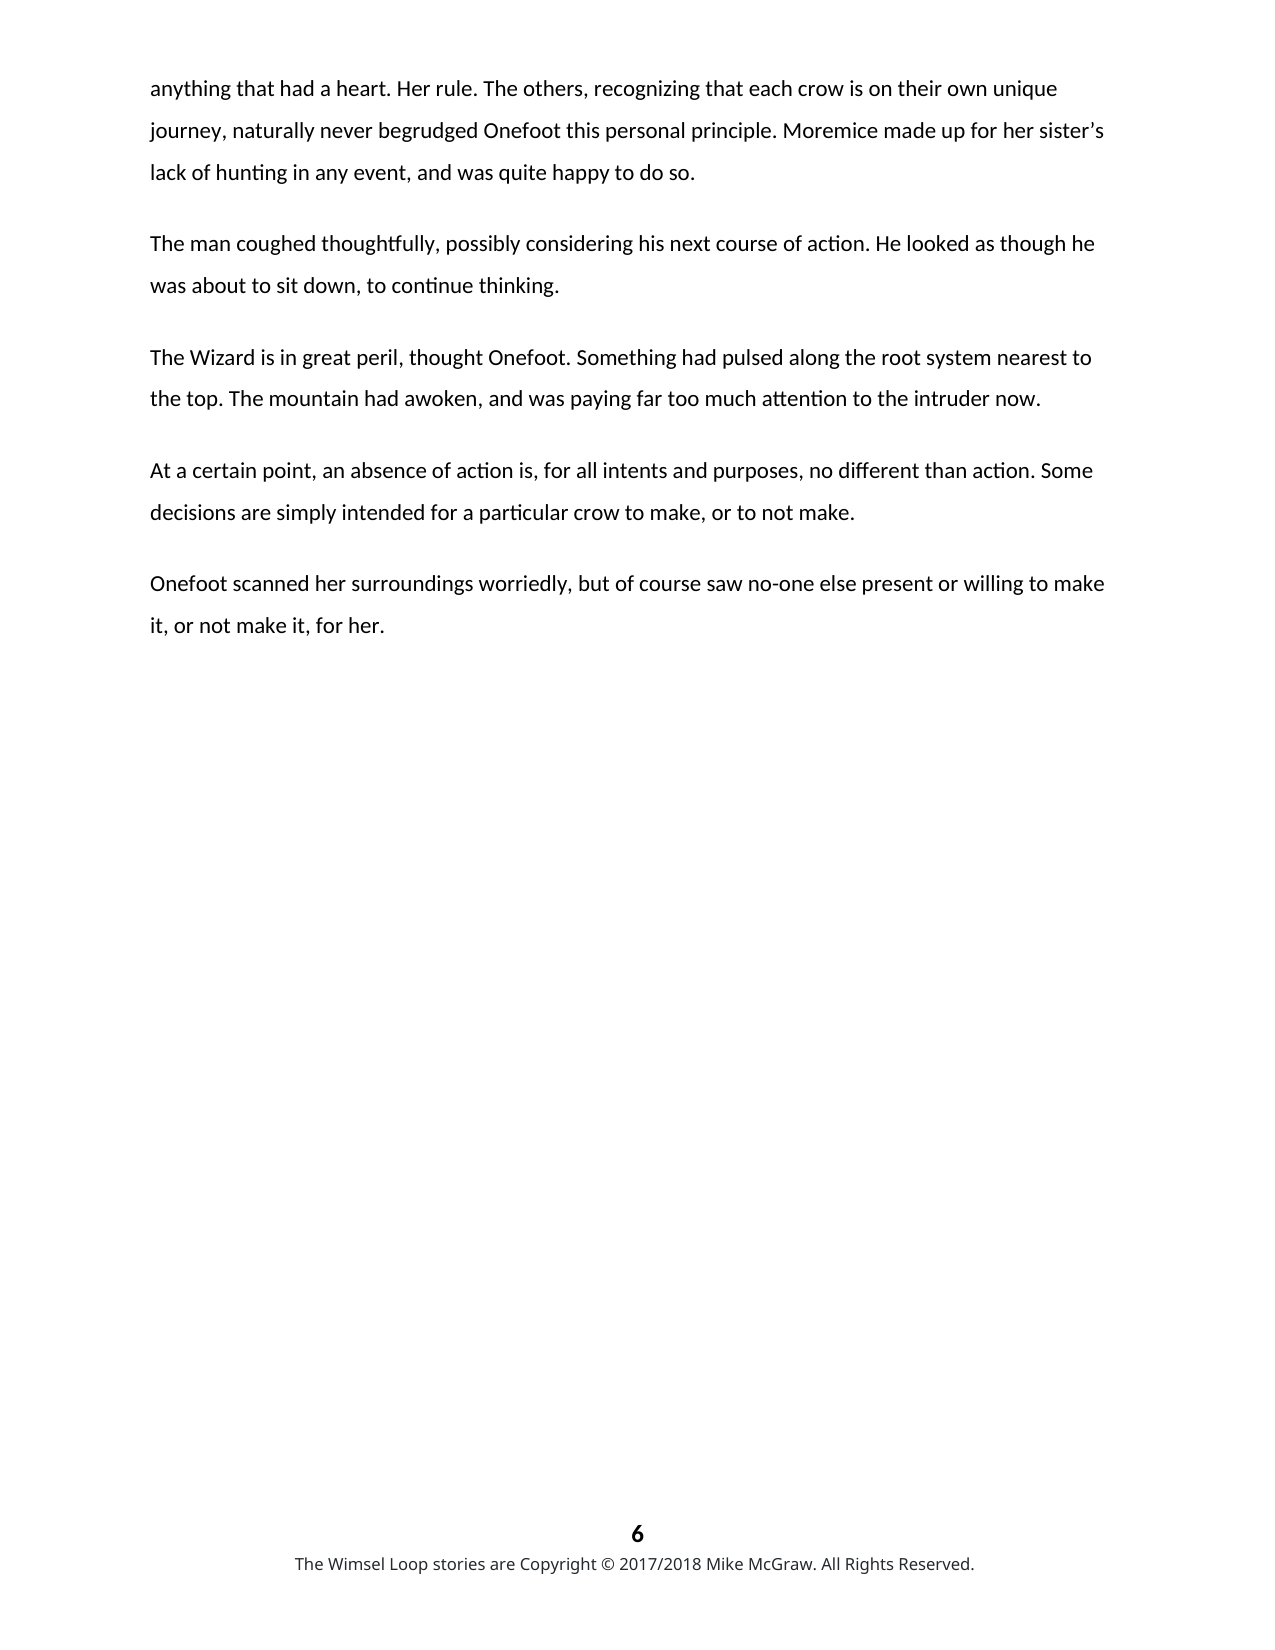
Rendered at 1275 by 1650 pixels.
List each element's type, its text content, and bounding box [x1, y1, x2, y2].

text The man coughed thoughtfully, possibly considering his next course of action. He looked as though he was about to sit down, to continue thinking. [150, 229, 1125, 299]
text The Wizard is in great peril, thought Onefoot. Something had pulsed along the root system nearest to the top. The mountain had awoken, and was paying far too much attention to the intruder now. [150, 343, 1125, 413]
text Onefoot scanned her surroundings worriedly, but of course saw no-one else present or willing to make it, or not make it, for her. [150, 569, 1125, 639]
text At a certain point, an absence of action is, for all intents and purposes, no different than action. Some decisions are simply intended for a particular crow to make, or to not make. [150, 456, 1125, 526]
text anything that had a heart. Her rule. The others, recognizing that each crow is on their own unique journey, naturally never begrudged Onefoot this personal principle. Moremice made up for her sister’s lack of hunting in any event, and was quite happy to do so. [150, 74, 1125, 186]
